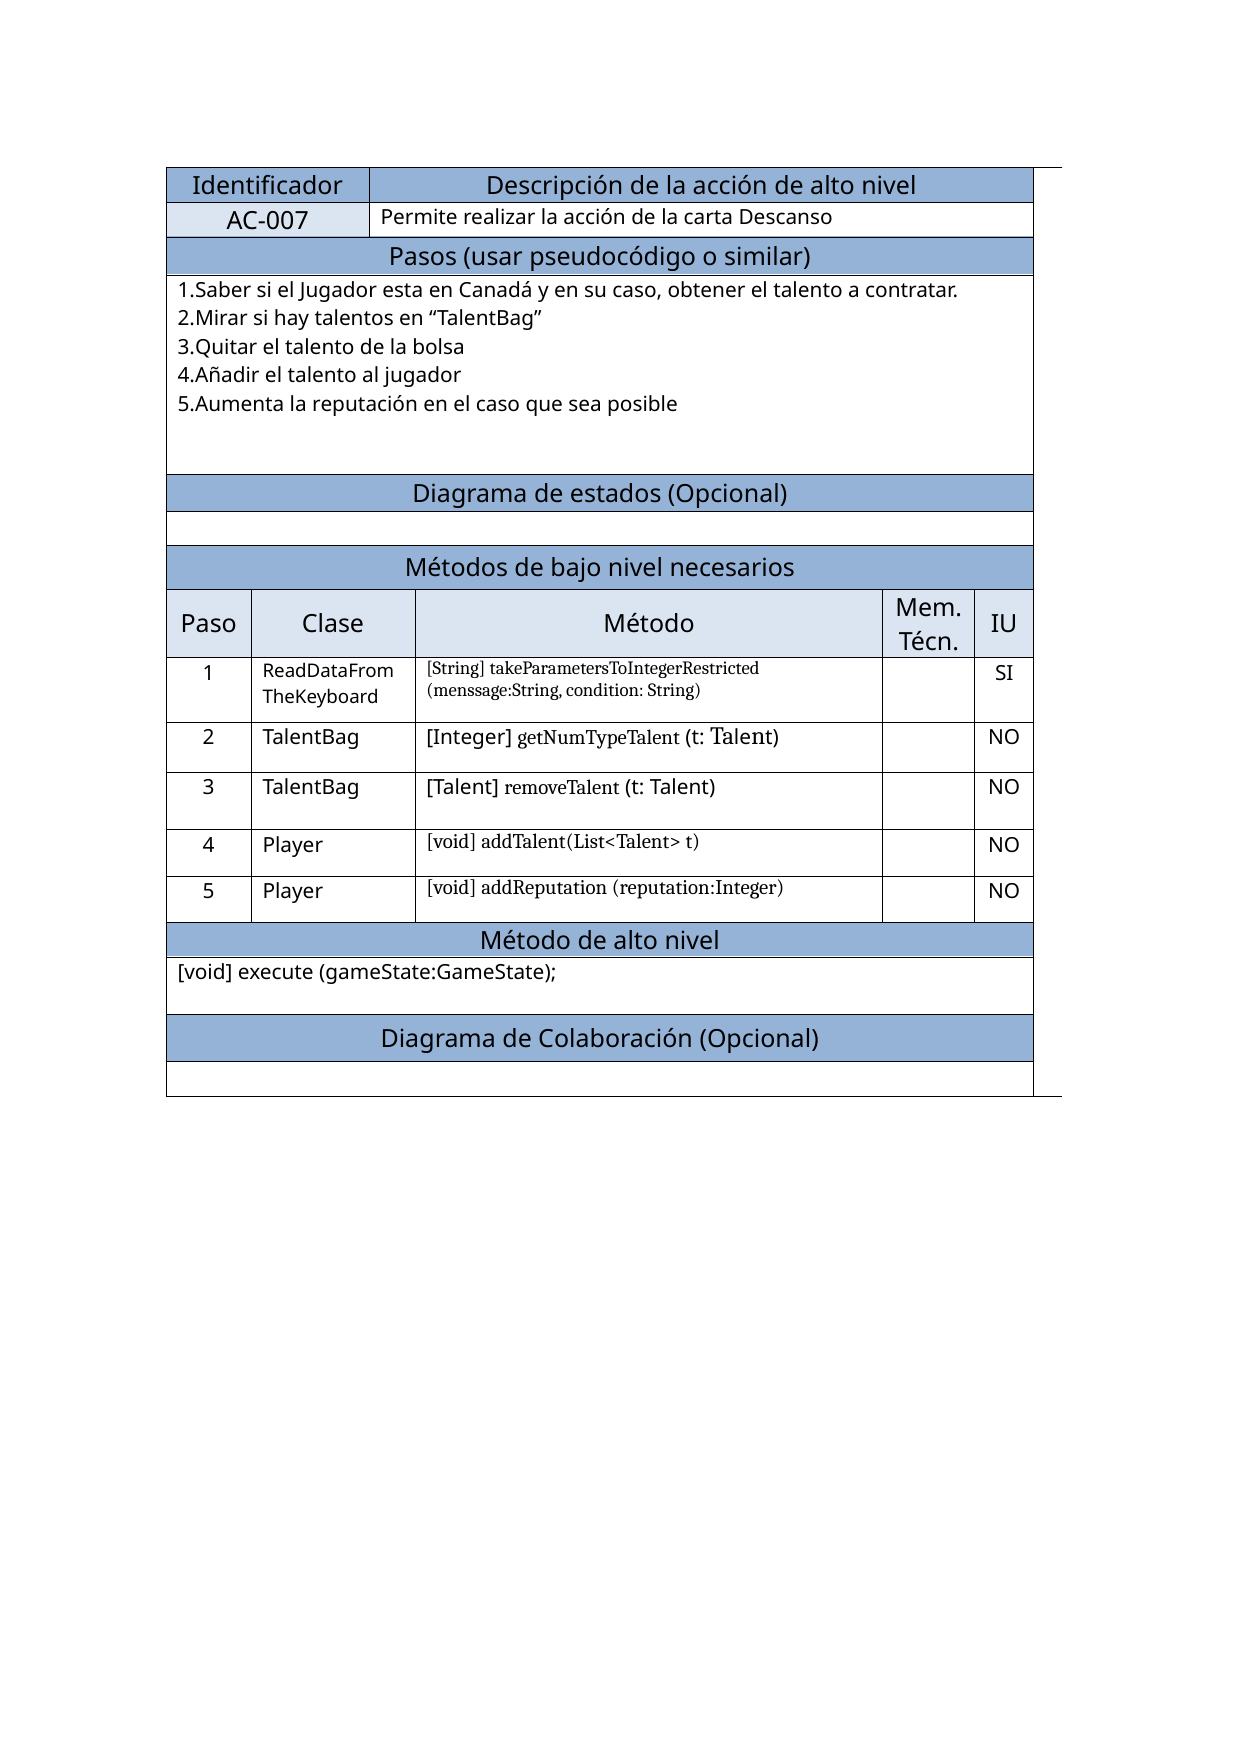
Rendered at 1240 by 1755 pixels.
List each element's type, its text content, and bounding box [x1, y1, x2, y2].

table_cell Permite realizar la acción de la carta Descanso [370, 203, 1033, 236]
table_cell TalentBag [252, 773, 415, 829]
table_cell [883, 723, 974, 772]
table_cell Diagrama de Colaboración (Opcional) [167, 1015, 1033, 1061]
table_cell NO [975, 723, 1033, 772]
table_cell 3 [167, 773, 251, 829]
table_cell Diagrama de estados (Opcional) [167, 475, 1033, 511]
table_header Identificador [167, 168, 369, 202]
table_cell Player [252, 877, 415, 922]
table_cell SI [975, 658, 1033, 722]
table_cell ReadDataFromTheKeyboard [252, 658, 415, 722]
table_cell [void] addReputation (reputation:Integer) [416, 877, 882, 922]
table_cell Saber si el Jugador esta en Canadá y en su caso, obtener el talento a contratar. Mirar si hay talentos en “TalentBag” Quitar el talento de la bolsa Añadir el talento al jugador Aumenta la reputación en el caso que sea posible [167, 276, 1033, 474]
table_cell [883, 830, 974, 876]
table_cell TalentBag [252, 723, 415, 772]
table_cell Paso [167, 590, 251, 657]
table_cell Mem. Técn. [883, 590, 974, 657]
table_cell Clase [252, 590, 415, 657]
table_cell [883, 877, 974, 922]
table_cell [String] takeParametersToIntegerRestricted (menssage:String, condition: String) [416, 658, 882, 722]
table_cell AC-007 [167, 203, 369, 236]
table_cell Métodos de bajo nivel necesarios [167, 546, 1033, 589]
table_cell IU [975, 590, 1033, 657]
table_cell [167, 512, 1033, 545]
table_cell Pasos (usar pseudocódigo o similar) [167, 238, 1033, 274]
table_cell [void] execute (gameState:GameState); [167, 958, 1033, 1014]
table_cell 2 [167, 723, 251, 772]
table_cell 1 [167, 658, 251, 722]
table_cell Player [252, 830, 415, 876]
table_cell [883, 773, 974, 829]
table_cell [883, 658, 974, 722]
table_cell [Talent] removeTalent (t: Talent) [416, 773, 882, 829]
table_cell [Integer] getNumTypeTalent (t: Talent) [416, 723, 882, 772]
table_cell [167, 1062, 1033, 1096]
table_cell Método de alto nivel [167, 923, 1033, 956]
table_cell 5 [167, 877, 251, 922]
table_cell NO [975, 773, 1033, 829]
table_header Descripción de la acción de alto nivel [370, 168, 1033, 202]
table_cell NO [975, 877, 1033, 922]
table_cell NO [975, 830, 1033, 876]
table_cell 4 [167, 830, 251, 876]
table_cell [void] addTalent(List<Talent> t) [416, 830, 882, 876]
table_cell Método [416, 590, 882, 657]
